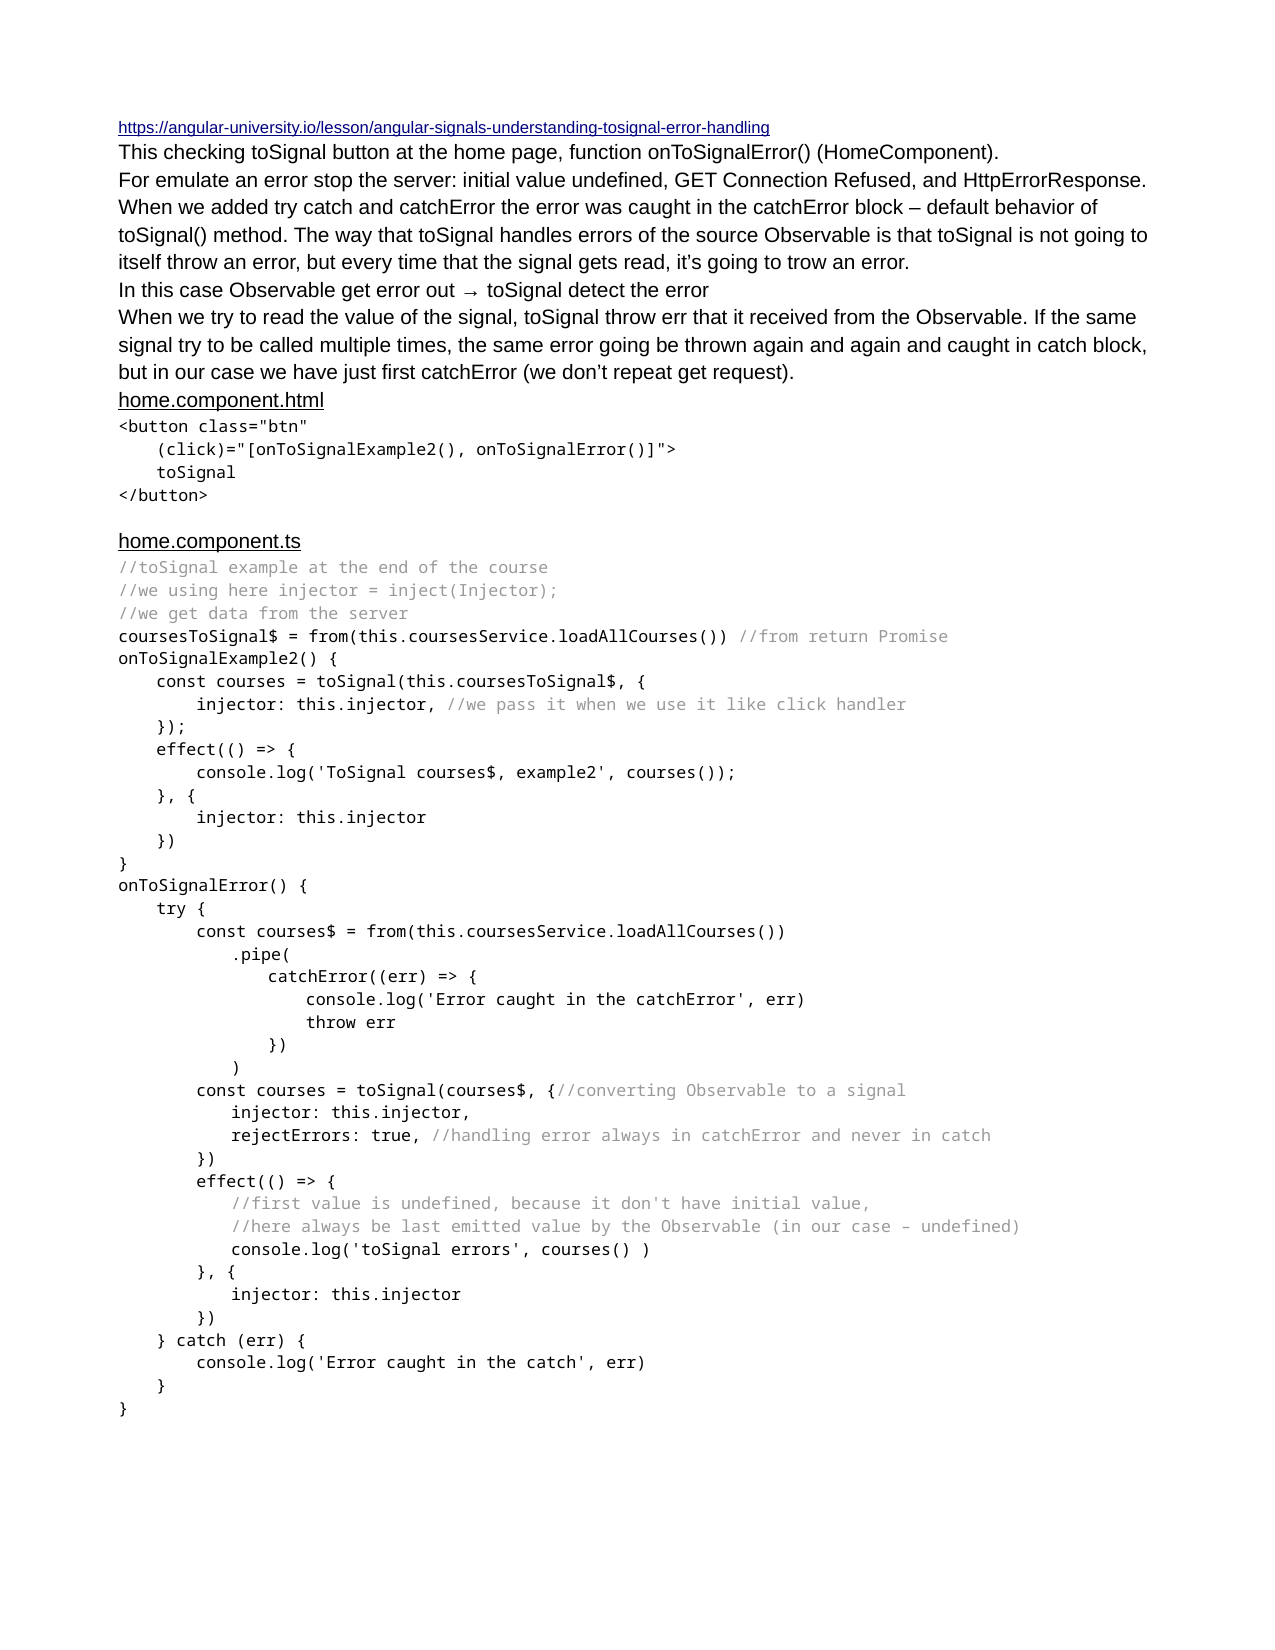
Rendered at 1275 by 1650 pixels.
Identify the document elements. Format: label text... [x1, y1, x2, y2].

text home.component.html [118, 388, 1157, 412]
text For emulate an error stop the server: initial value undefined, GET Connection Refused, and HttpErrorResponse. [118, 168, 1157, 192]
text }, { [118, 783, 1157, 806]
text catchError((err) => { [118, 965, 1157, 988]
text </button> [118, 483, 1157, 506]
text //we get data from the server [118, 602, 1157, 624]
text const courses = toSignal(courses$, {//converting Observable to a signal [118, 1078, 1157, 1101]
text When we added try catch and catchError the error was caught in the catchError block – default behavior of toSignal() method. The way that toSignal handles errors of the source Observable is that toSignal is not going to itself throw an error, but every time that the signal gets read, it’s going to trow an error. [118, 195, 1157, 274]
text injector: this.injector [118, 806, 1157, 829]
text console.log('toSignal errors', courses() ) [118, 1237, 1157, 1260]
text throw err [118, 1010, 1157, 1033]
text try { [118, 897, 1157, 919]
text } catch (err) { [118, 1328, 1157, 1351]
text injector: this.injector, [118, 1101, 1157, 1124]
text toSignal [118, 461, 1157, 483]
text }) [118, 1306, 1157, 1328]
text coursesToSignal$ = from(this.coursesService.loadAllCourses()) //from return Promise [118, 624, 1157, 647]
text injector: this.injector, //we pass it when we use it like click handler [118, 692, 1157, 715]
text effect(() => { [118, 738, 1157, 761]
text <button class="btn" [118, 415, 1157, 438]
text injector: this.injector [118, 1283, 1157, 1306]
text //we using here injector = inject(Injector); [118, 579, 1157, 602]
text .pipe( [118, 942, 1157, 965]
text }); [118, 715, 1157, 738]
text }) [118, 829, 1157, 851]
text https://angular-university.io/lesson/angular-signals-understanding-tosignal-error-handling [118, 118, 1157, 137]
text onToSignalError() { [118, 874, 1157, 897]
text onToSignalExample2() { [118, 647, 1157, 670]
text const courses$ = from(this.coursesService.loadAllCourses()) [118, 919, 1157, 942]
text In this case Observable get error out → toSignal detect the error [118, 278, 1157, 302]
text home.component.ts [118, 529, 1157, 553]
text console.log('Error caught in the catchError', err) [118, 988, 1157, 1010]
text ) [118, 1056, 1157, 1078]
text }) [118, 1033, 1157, 1056]
text } [118, 1396, 1157, 1419]
text When we try to read the value of the signal, toSignal throw err that it received from the Observable. If the same signal try to be called multiple times, the same error going be thrown again and again and caught in catch block, but in our case we have just first catchError (we don’t repeat get request). [118, 305, 1157, 384]
text effect(() => { [118, 1169, 1157, 1192]
text //toSignal example at the end of the course [118, 556, 1157, 579]
text rejectErrors: true, //handling error always in catchError and never in catch [118, 1124, 1157, 1147]
text //first value is undefined, because it don't have initial value, [118, 1192, 1157, 1215]
text }) [118, 1147, 1157, 1169]
text console.log('ToSignal courses$, example2', courses()); [118, 761, 1157, 783]
text console.log('Error caught in the catch', err) [118, 1351, 1157, 1374]
text }, { [118, 1260, 1157, 1283]
text } [118, 1374, 1157, 1396]
text } [118, 851, 1157, 874]
text const courses = toSignal(this.coursesToSignal$, { [118, 670, 1157, 692]
text //here always be last emitted value by the Observable (in our case – undefined) [118, 1215, 1157, 1237]
text (click)="[onToSignalExample2(), onToSignalError()]"> [118, 438, 1157, 461]
text This checking toSignal button at the home page, function onToSignalError() (HomeComponent). [118, 140, 1157, 164]
